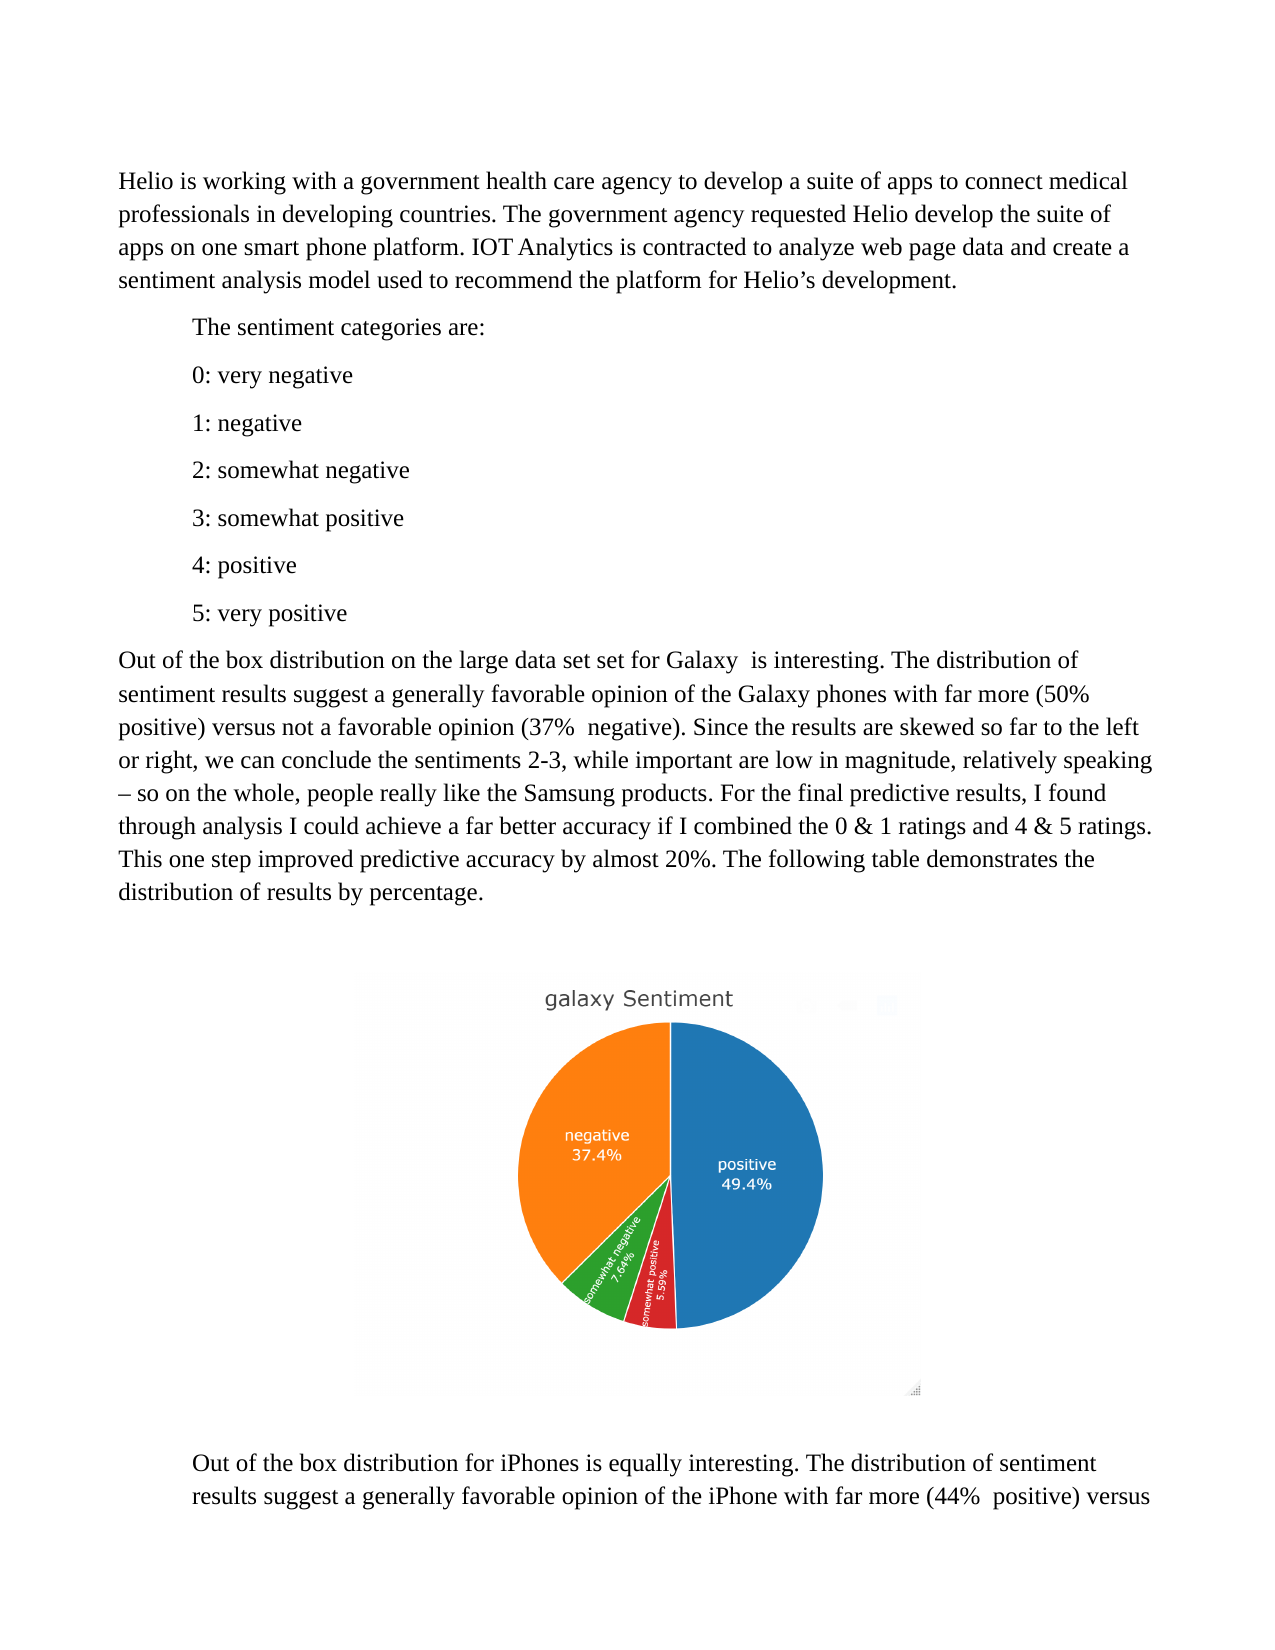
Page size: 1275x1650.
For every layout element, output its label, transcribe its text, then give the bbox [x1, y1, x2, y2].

list 3: somewhat positive [118, 503, 1157, 532]
list 4: positive [118, 550, 1157, 579]
text Helio is working with a government health care agency to develop a suite of apps to connect medical professionals in developing countries. The government agency requested Helio develop the suite of apps on one smart phone platform. IOT Analytics is contracted to analyze web page data and create a sentiment analysis model used to recommend the platform for Helio’s development. [118, 166, 1157, 293]
list The sentiment categories are: [118, 312, 1157, 341]
list 1: negative [118, 408, 1157, 436]
text Out of the box distribution on the large data set set for Galaxy is interesting. The distribution of sentiment results suggest a generally favorable opinion of the Galaxy phones with far more (50% positive) versus not a favorable opinion (37% negative). Since the results are skewed so far to the left or right, we can conclude the sentiments 2-3, while important are low in magnitude, relatively speaking – so on the whole, people really like the Samsung products. For the final predictive results, I found through analysis I could achieve a far better accuracy if I combined the 0 & 1 ratings and 4 & 5 ratings. This one step improved predictive accuracy by almost 20%. The following table demonstrates the distribution of results by percentage. [118, 646, 1157, 906]
list 2: somewhat negative [118, 455, 1157, 484]
list Out of the box distribution for iPhones is equally interesting. The distribution of sentiment results suggest a generally favorable opinion of the iPhone with far more (44% positive) versus [118, 1448, 1157, 1510]
picture [354, 972, 921, 1396]
list 0: very negative [118, 360, 1157, 389]
list 5: very positive [118, 598, 1157, 627]
